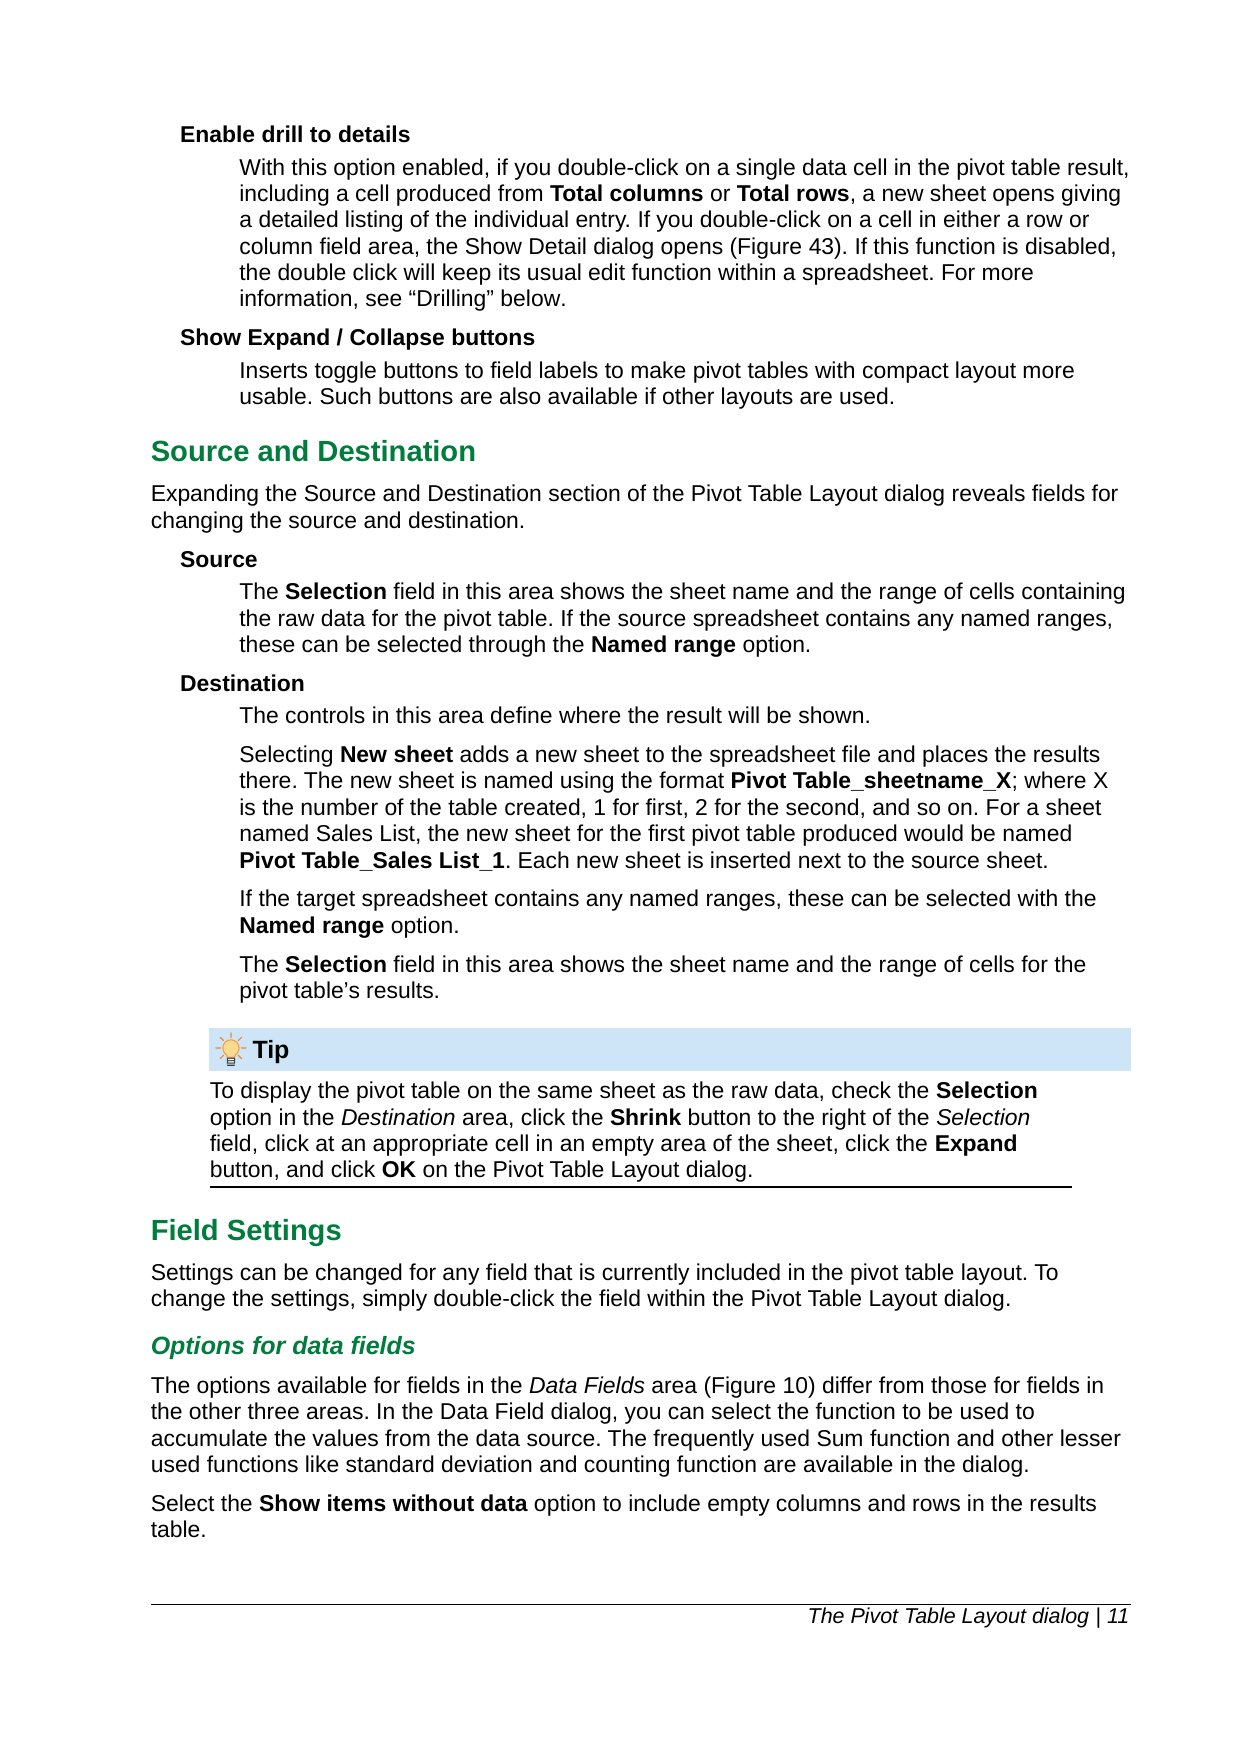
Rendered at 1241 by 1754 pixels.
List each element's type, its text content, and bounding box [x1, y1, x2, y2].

subtitle Tip [209, 1028, 1131, 1071]
text If the target spreadsheet contains any named ranges, these can be selected with the Named range option. [239, 885, 1131, 938]
list Expanding the Source and Destination section of the Pivot Table Layout dialog reveals fields for changing the source and destination. [151, 480, 1131, 533]
text Select the Show items without data option to include empty columns and rows in the results table. [151, 1490, 1131, 1542]
subtitle Options for data fields [151, 1331, 1131, 1359]
text Inserts toggle buttons to field labels to make pivot tables with compact layout more usable. Such buttons are also available if other layouts are used. [239, 357, 1131, 409]
text Destination [180, 670, 1131, 696]
text Selecting New sheet adds a new sheet to the spreadsheet file and places the results there. The new sheet is named using the format Pivot Table_sheetname_X; where X is the number of the table created, 1 for first, 2 for the second, and so on. For a sheet named Sales List, the new sheet for the first pivot table produced would be named Pivot Table_Sales List_1. Each new sheet is inserted next to the source sheet. [239, 741, 1131, 873]
subtitle Field Settings [151, 1212, 1131, 1246]
subtitle Source and Destination [151, 434, 1131, 468]
text The controls in this area define where the result will be shown. [239, 702, 1131, 729]
text Source [180, 546, 1131, 572]
text Settings can be changed for any field that is currently included in the pivot table layout. To change the settings, simply double-click the field within the Pivot Table Layout dialog. [151, 1258, 1131, 1311]
text With this option enabled, if you double-click on a single data cell in the pivot table result, including a cell produced from Total columns or Total rows, a new sheet opens giving a detailed listing of the individual entry. If you double-click on a cell in either a row or column field area, the Show Detail dialog opens (Figure 43). If this function is disabled, the double click will keep its usual edit function within a spreadsheet. For more information, see “Drilling” below. [239, 154, 1131, 312]
text The Selection field in this area shows the sheet name and the range of cells for the pivot table’s results. [239, 951, 1131, 1003]
text The options available for fields in the Data Fields area (Figure 10) differ from those for fields in the other three areas. In the Data Field dialog, you can select the function to be used to accumulate the values from the data source. The frequently used Sum function and other lesser used functions like standard deviation and counting function are available in the dialog. [151, 1372, 1131, 1477]
text To display the pivot table on the same sheet as the raw data, check the Selection option in the Destination area, click the Shrink button to the right of the Selection field, click at an appropriate cell in an empty area of the sheet, click the Expand button, and click OK on the Pivot Table Layout dialog. [209, 1077, 1072, 1188]
text Show Expand / Collapse buttons [180, 324, 1131, 351]
text Enable drill to details [180, 121, 1131, 147]
text The Selection field in this area shows the sheet name and the range of cells containing the raw data for the pivot table. If the source spreadsheet contains any named ranges, these can be selected through the Named range option. [239, 578, 1131, 657]
